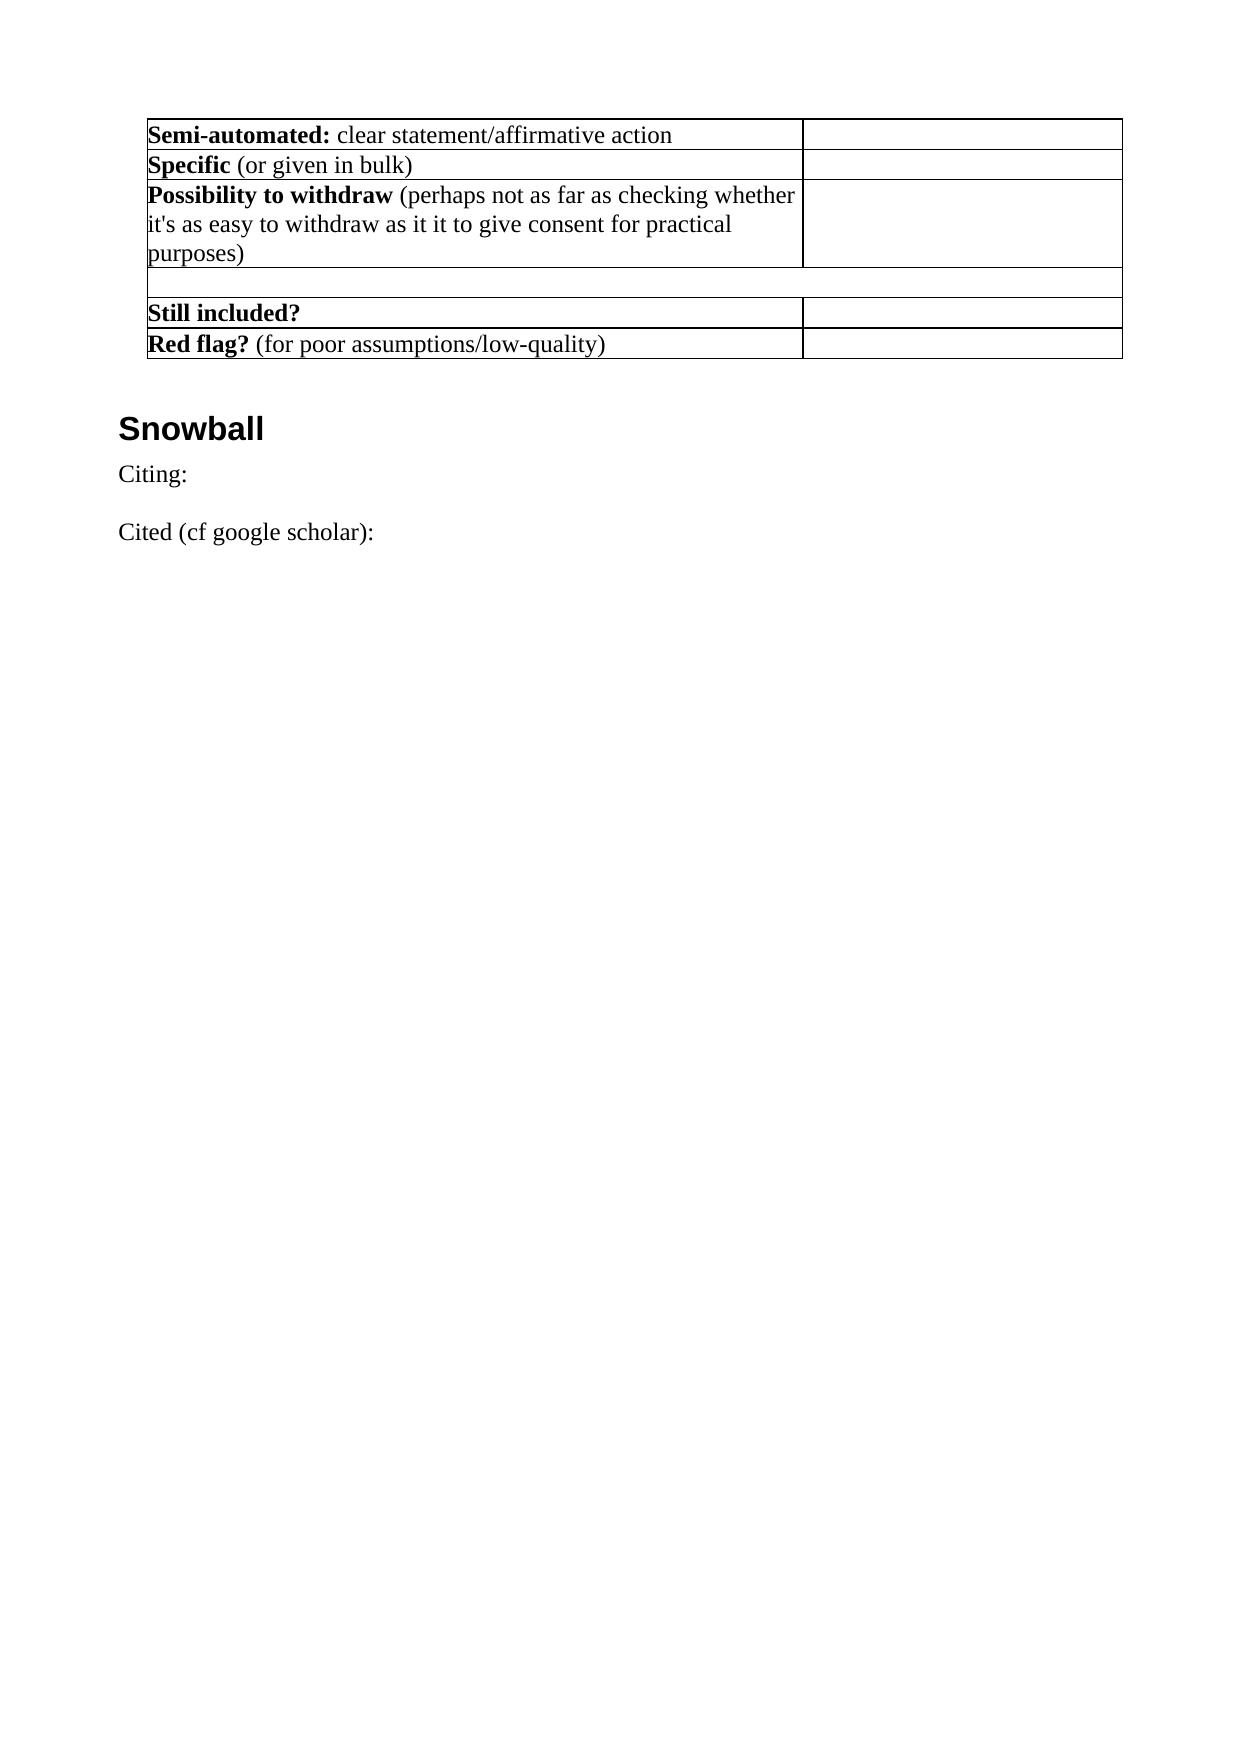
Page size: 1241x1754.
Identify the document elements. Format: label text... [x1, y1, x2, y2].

table_cell [804, 180, 1122, 267]
table_cell Specific (or given in bulk) [148, 150, 802, 179]
table_cell [804, 329, 1122, 357]
subtitle Snowball [118, 409, 1122, 447]
table_cell Red flag? (for poor assumptions/low-quality) [148, 329, 802, 357]
table_cell Still included? [148, 298, 802, 327]
table_cell [148, 268, 1122, 297]
table_cell [804, 298, 1122, 327]
text Citing: [118, 459, 1122, 488]
table_cell Possibility to withdraw (perhaps not as far as checking whether it's as easy to withdraw as it it to give consent for practical purposes) [148, 180, 802, 267]
table_cell [804, 120, 1122, 148]
table_cell [804, 150, 1122, 179]
table_cell Semi-automated: clear statement/affirmative action [148, 120, 802, 148]
text Cited (cf google scholar): [118, 517, 1122, 546]
